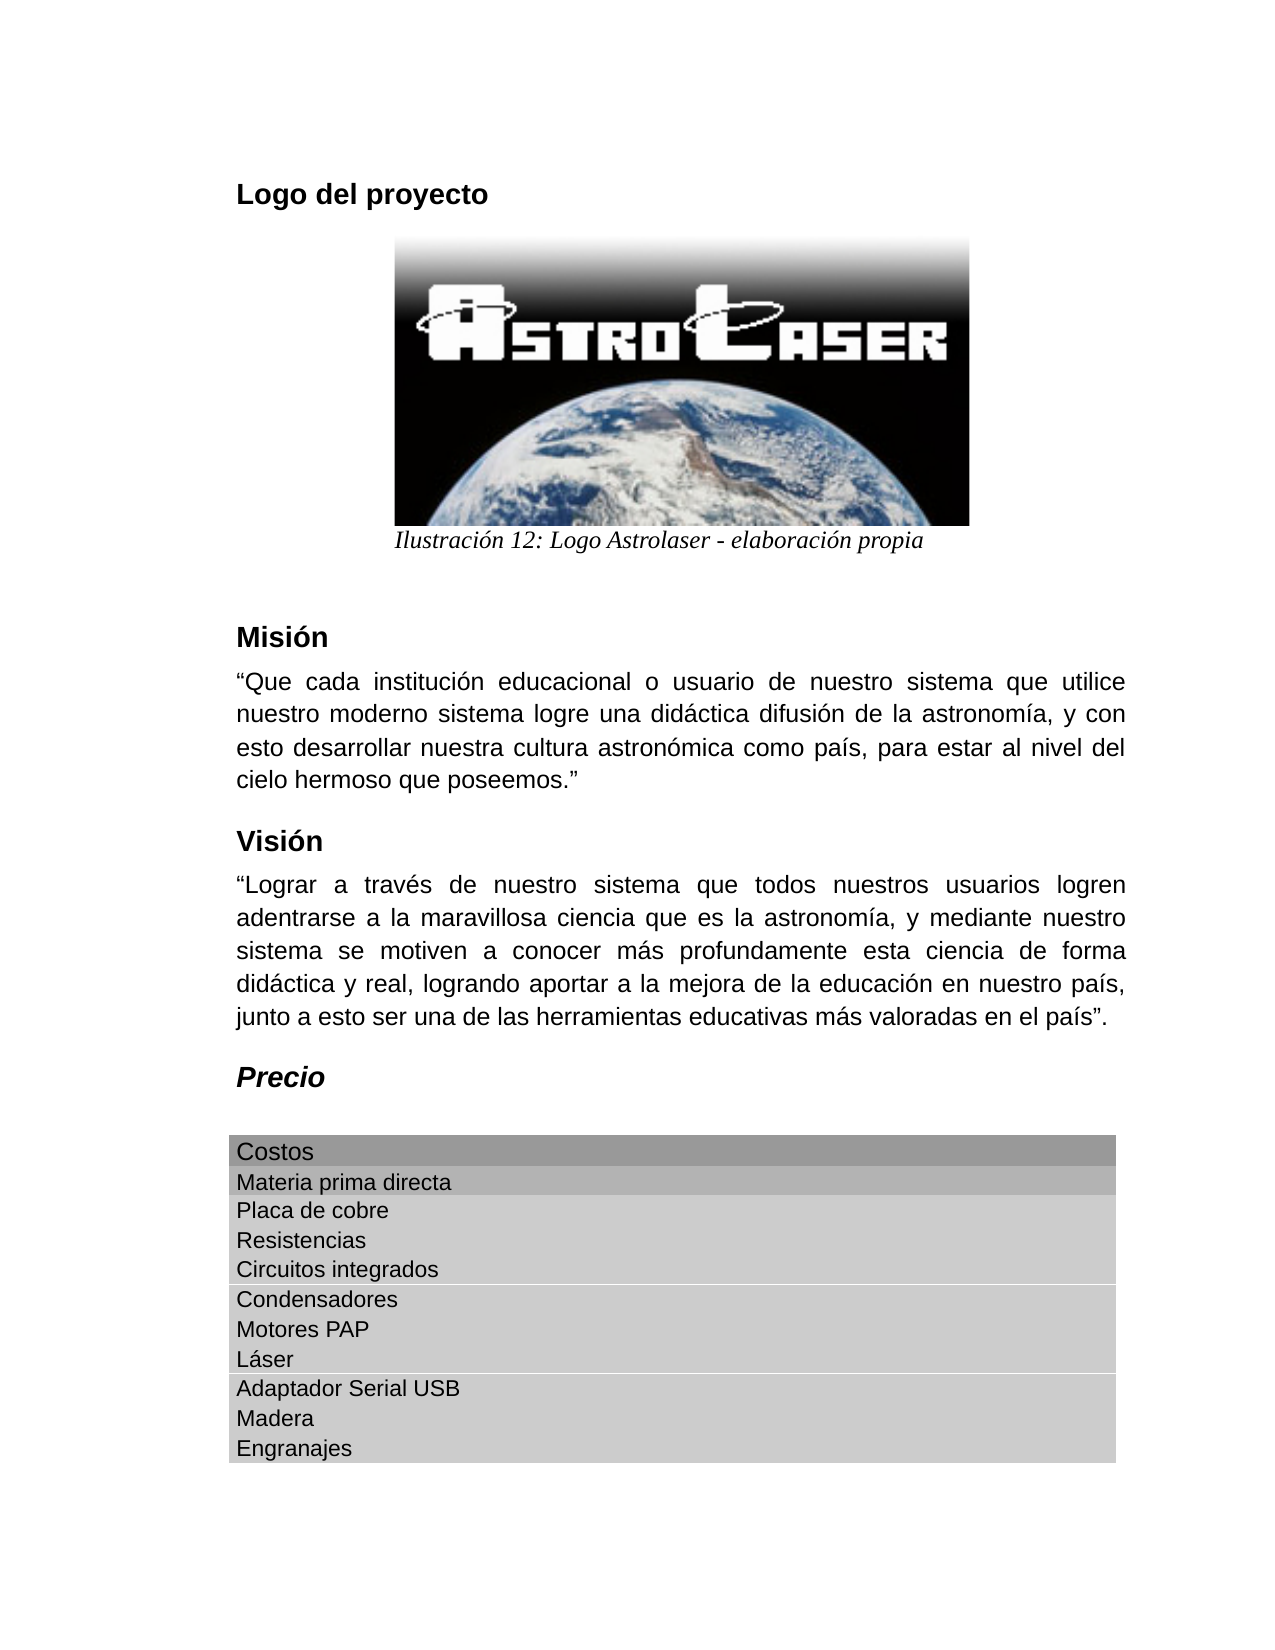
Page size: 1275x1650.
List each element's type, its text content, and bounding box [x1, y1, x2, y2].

table_cell Materia prima directa [229, 1166, 1116, 1195]
table_cell Resistencias [229, 1225, 1116, 1255]
picture [394, 235, 970, 526]
subtitle Logo del proyecto [236, 177, 1127, 211]
table_cell Condensadores [229, 1285, 1116, 1314]
table_cell Adaptador Serial USB [229, 1374, 1116, 1403]
text “Que cada institución educacional o usuario de nuestro sistema que utilice nuestro moderno sistema logre una didáctica difusión de la astronomía, y con esto desarrollar nuestra cultura astronómica como país, para estar al nivel del cielo hermoso que poseemos.” [236, 666, 1127, 794]
table_cell Láser [229, 1344, 1116, 1373]
text “Lograr a través de nuestro sistema que todos nuestros usuarios logren adentrarse a la maravillosa ciencia que es la astronomía, y mediante nuestro sistema se motiven a conocer más profundamente esta ciencia de forma didáctica y real, logrando aportar a la mejora de la educación en nuestro país, junto a esto ser una de las herramientas educativas más valoradas en el país”. [236, 869, 1127, 1030]
table_cell Placa de cobre [229, 1195, 1116, 1225]
subtitle Precio [236, 1060, 1127, 1093]
table_cell Engranajes [229, 1433, 1116, 1463]
text Ilustración 12: Logo Astrolaser - elaboración propia [394, 526, 969, 554]
table_cell Madera [229, 1403, 1116, 1433]
table_header Costos [229, 1135, 1116, 1166]
subtitle Visión [236, 823, 1127, 857]
subtitle Misión [236, 620, 1127, 654]
table_cell Motores PAP [229, 1314, 1116, 1344]
table_cell Circuitos integrados [229, 1255, 1116, 1284]
